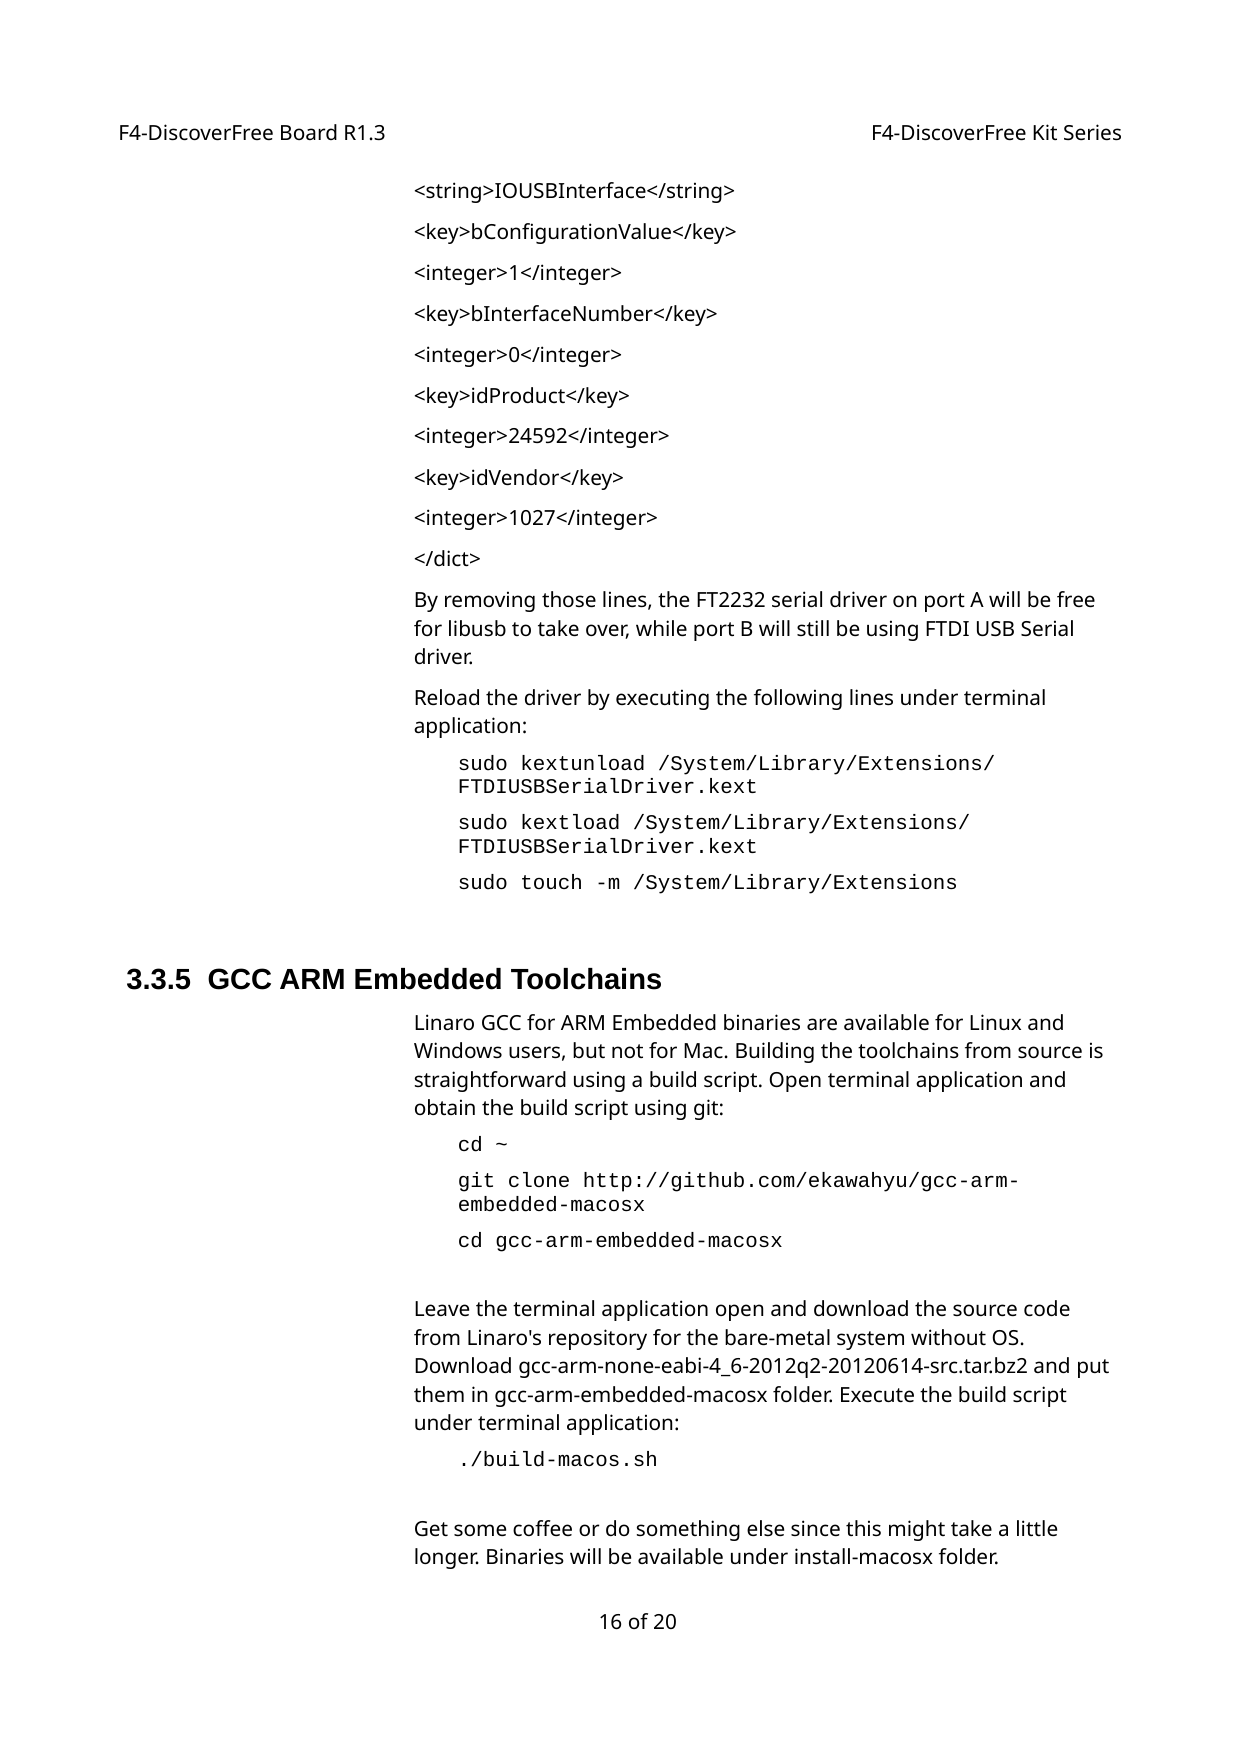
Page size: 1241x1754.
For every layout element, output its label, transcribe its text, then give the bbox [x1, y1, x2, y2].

text cd ~ [458, 1134, 1078, 1158]
text Get some coffee or do something else since this might take a little longer. Binaries will be available under install-macosx folder. [413, 1514, 1122, 1571]
text Leave the terminal application open and download the source code from Linaro's repository for the bare-metal system without OS. Download gcc-arm-none-eabi-4_6-2012q2-20120614-src.tar.bz2 and put them in gcc-arm-embedded-macosx folder. Execute the build script under terminal application: [413, 1294, 1122, 1437]
text sudo kextload /System/Library/Extensions/ FTDIUSBSerialDriver.kext [458, 812, 1078, 860]
text <key>bConfigurationValue</key> [413, 217, 1122, 245]
text By removing those lines, the FT2232 serial driver on port A will be free for libusb to take over, while port B will still be using FTDI USB Serial driver. [413, 585, 1122, 671]
text git clone http://github.com/ekawahyu/gcc-arm-embedded-macosx [458, 1170, 1078, 1217]
text <integer>1</integer> [413, 258, 1122, 286]
text <key>bInterfaceNumber</key> [413, 299, 1122, 327]
text <integer>1027</integer> [413, 503, 1122, 532]
subtitle GCC ARM Embedded Toolchains [118, 962, 1122, 995]
text </dict> [413, 544, 1122, 573]
text sudo touch -m /System/Library/Extensions [458, 872, 1078, 896]
text ./build-macos.sh [458, 1449, 1078, 1473]
text sudo kextunload /System/Library/Extensions/ FTDIUSBSerialDriver.kext [458, 753, 1078, 800]
text Linaro GCC for ARM Embedded binaries are available for Linux and Windows users, but not for Mac. Building the toolchains from source is straightforward using a build script. Open terminal application and obtain the build script using git: [413, 1008, 1122, 1122]
text Reload the driver by executing the following lines under terminal application: [413, 683, 1122, 740]
text cd gcc-arm-embedded-macosx [458, 1230, 1078, 1254]
text <key>idProduct</key> [413, 381, 1122, 409]
text <integer>24592</integer> [413, 422, 1122, 450]
text <key>idVendor</key> [413, 463, 1122, 491]
text <string>IOUSBInterface</string> [413, 176, 1122, 204]
text <integer>0</integer> [413, 340, 1122, 368]
